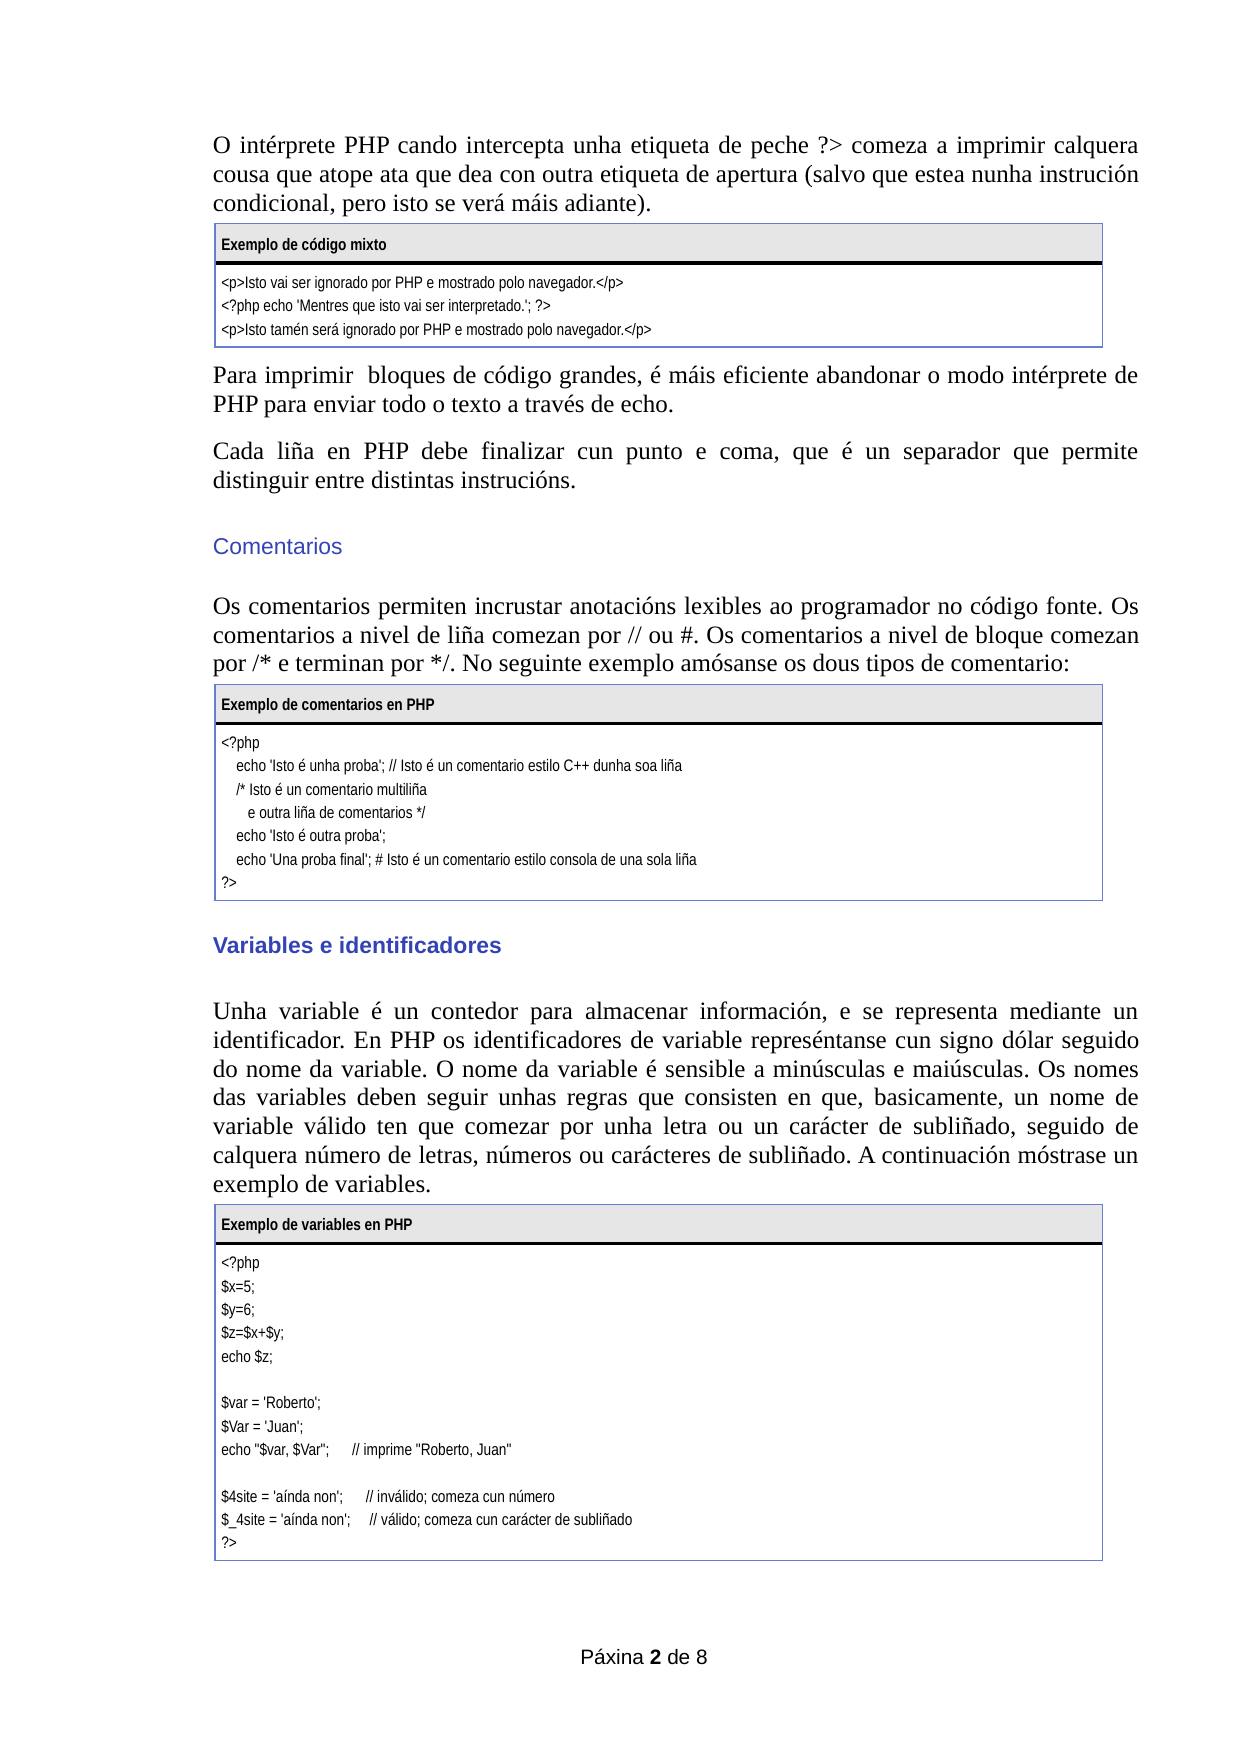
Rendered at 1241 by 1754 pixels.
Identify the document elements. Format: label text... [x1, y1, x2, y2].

table_header Exemplo de variables en PHP [216, 1205, 1102, 1242]
table_cell <?php echo 'Isto é unha proba'; // Isto é un comentario estilo C++ dunha soa liña /* Isto é un comentario multiliña e outra liña de comentarios */ echo 'Isto é outra proba'; echo 'Una proba final'; # Isto é un comentario estilo consola de una sola liña ?> [216, 725, 1102, 900]
text Cada liña en PHP debe finalizar cun punto e coma, que é un separador que permite distinguir entre distintas instrucións. [213, 436, 1140, 494]
table_cell <?php $x=5; $y=6; $z=$x+$y; echo $z; $var = 'Roberto'; $Var = 'Juan'; echo "$var, $Var"; // imprime "Roberto, Juan" $4site = 'aínda non'; // inválido; comeza cun número $_4site = 'aínda non'; // válido; comeza cun carácter de subliñado ?> [216, 1245, 1102, 1560]
text Para imprimir bloques de código grandes, é máis eficiente abandonar o modo intérprete de PHP para enviar todo o texto a través de echo. [213, 360, 1140, 417]
text O intérprete PHP cando intercepta unha etiqueta de peche ?> comeza a imprimir calquera cousa que atope ata que dea con outra etiqueta de apertura (salvo que estea nunha instrución condicional, pero isto se verá máis adiante). [213, 131, 1140, 217]
text Unha variable é un contedor para almacenar información, e se representa mediante un identificador. En PHP os identificadores de variable represéntanse cun signo dólar seguido do nome da variable. O nome da variable é sensible a minúsculas e maiúsculas. Os nomes das variables deben seguir unhas regras que consisten en que, basicamente, un nome de variable válido ten que comezar por unha letra ou un carácter de subliñado, seguido de calquera número de letras, números ou carácteres de subliñado. A continuación móstrase un exemplo de variables. [213, 996, 1140, 1197]
table_header Exemplo de código mixto [216, 224, 1102, 261]
text Os comentarios permiten incrustar anotacións lexibles ao programador no código fonte. Os comentarios a nivel de liña comezan por // ou #. Os comentarios a nivel de bloque comezan por /* e terminan por */. No seguinte exemplo amósanse os dous tipos de comentario: [213, 591, 1140, 677]
table_cell <p>Isto vai ser ignorado por PHP e mostrado polo navegador.</p> <?php echo 'Mentres que isto vai ser interpretado.'; ?> <p>Isto tamén será ignorado por PHP e mostrado polo navegador.</p> [216, 265, 1102, 346]
table_header Exemplo de comentarios en PHP [216, 685, 1102, 722]
text Variables e identificadores [213, 932, 1140, 959]
text Comentarios [213, 533, 1140, 560]
